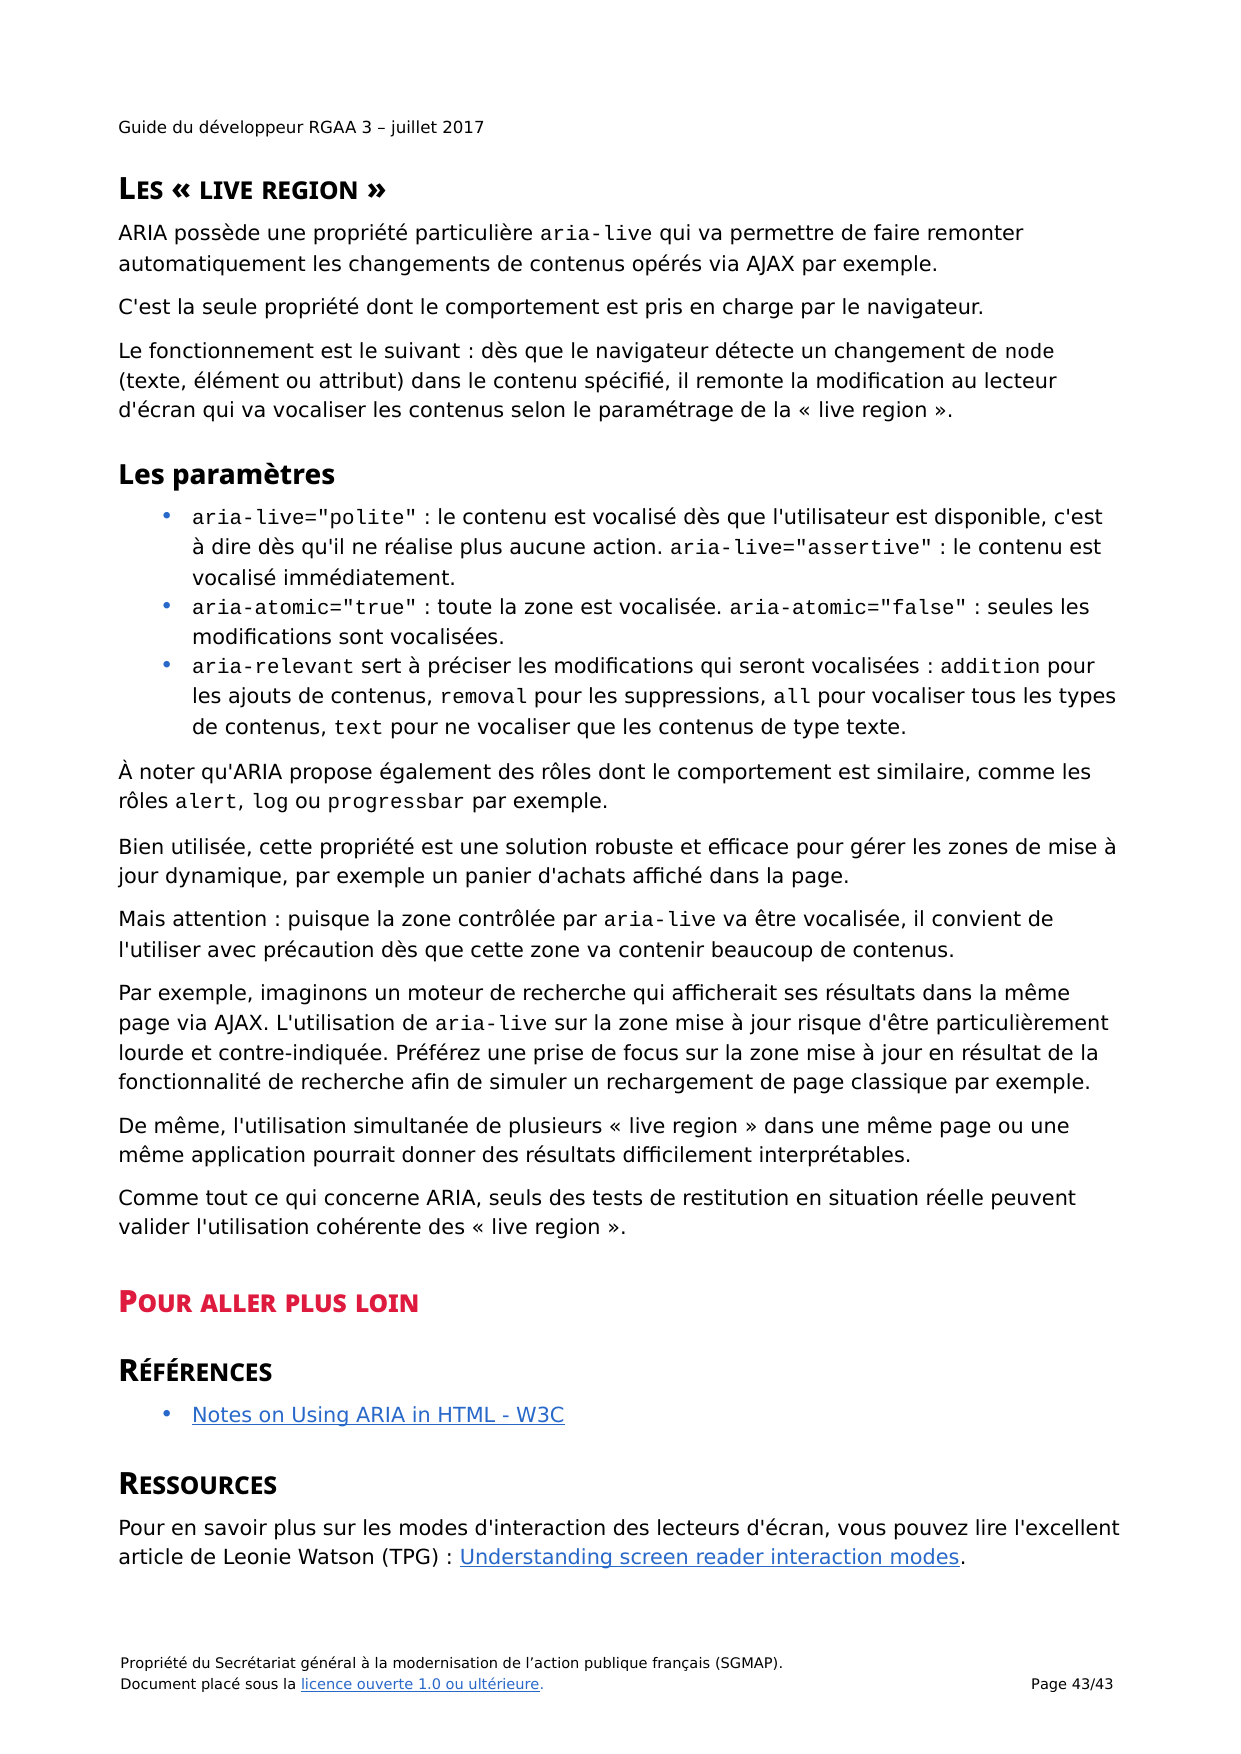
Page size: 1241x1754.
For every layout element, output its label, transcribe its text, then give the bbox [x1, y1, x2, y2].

text Comme tout ce qui concerne ARIA, seuls des tests de restitution en situation réelle peuvent valider l'utilisation cohérente des « live region ». [118, 1186, 1122, 1240]
text À noter qu'ARIA propose également des rôles dont le comportement est similaire, comme les rôles alert, log ou progressbar par exemple. [118, 760, 1122, 815]
subtitle Ressources [118, 1462, 1122, 1504]
subtitle Les « live region » [118, 167, 1122, 209]
text Pour en savoir plus sur les modes d'interaction des lecteurs d'écran, vous pouvez lire l'excellent article de Leonie Watson (TPG) : Understanding screen reader interaction modes. [118, 1516, 1122, 1569]
text Le fonctionnement est le suivant : dès que le navigateur détecte un changement de node (texte, élément ou attribut) dans le contenu spécifié, il remonte la modification au lecteur d'écran qui va vocaliser les contenus selon le paramétrage de la « live region ». [118, 339, 1122, 423]
text De même, l'utilisation simultanée de plusieurs « live region » dans une même page ou une même application pourrait donner des résultats difficilement interprétables. [118, 1114, 1122, 1167]
text Par exemple, imaginons un moteur de recherche qui afficherait ses résultats dans la même page via AJAX. L'utilisation de aria-live sur la zone mise à jour risque d'être particulièrement lourde et contre-indiquée. Préférez une prise de focus sur la zone mise à jour en résultat de la fonctionnalité de recherche afin de simuler un rechargement de page classique par exemple. [118, 981, 1122, 1094]
subtitle Pour aller plus loin [118, 1280, 1122, 1322]
subtitle Les paramètres [118, 454, 1122, 492]
text C'est la seule propriété dont le comportement est pris en charge par le navigateur. [118, 295, 1122, 319]
subtitle Références [118, 1349, 1122, 1391]
list aria-relevant sert à préciser les modifications qui seront vocalisées : addition pour les ajouts de contenus, removal pour les suppressions, all pour vocaliser tous les types de contenus, text pour ne vocaliser que les contenus de type texte. [162, 654, 1122, 741]
list aria-atomic="true" : toute la zone est vocalisée. aria-atomic="false" : seules les modifications sont vocalisées. [162, 595, 1122, 649]
list aria-live="polite" : le contenu est vocalisé dès que l'utilisateur est disponible, c'est à dire dès qu'il ne réalise plus aucune action. aria-live="assertive" : le contenu est vocalisé immédiatement. [162, 505, 1122, 590]
list Notes on Using ARIA in HTML - W3C [162, 1403, 1122, 1428]
text ARIA possède une propriété particulière aria-live qui va permettre de faire remonter automatiquement les changements de contenus opérés via AJAX par exemple. [118, 221, 1122, 276]
text Mais attention : puisque la zone contrôlée par aria-live va être vocalisée, il convient de l'utiliser avec précaution dès que cette zone va contenir beaucoup de contenus. [118, 907, 1122, 962]
text Bien utilisée, cette propriété est une solution robuste et efficace pour gérer les zones de mise à jour dynamique, par exemple un panier d'achats affiché dans la page. [118, 835, 1122, 888]
